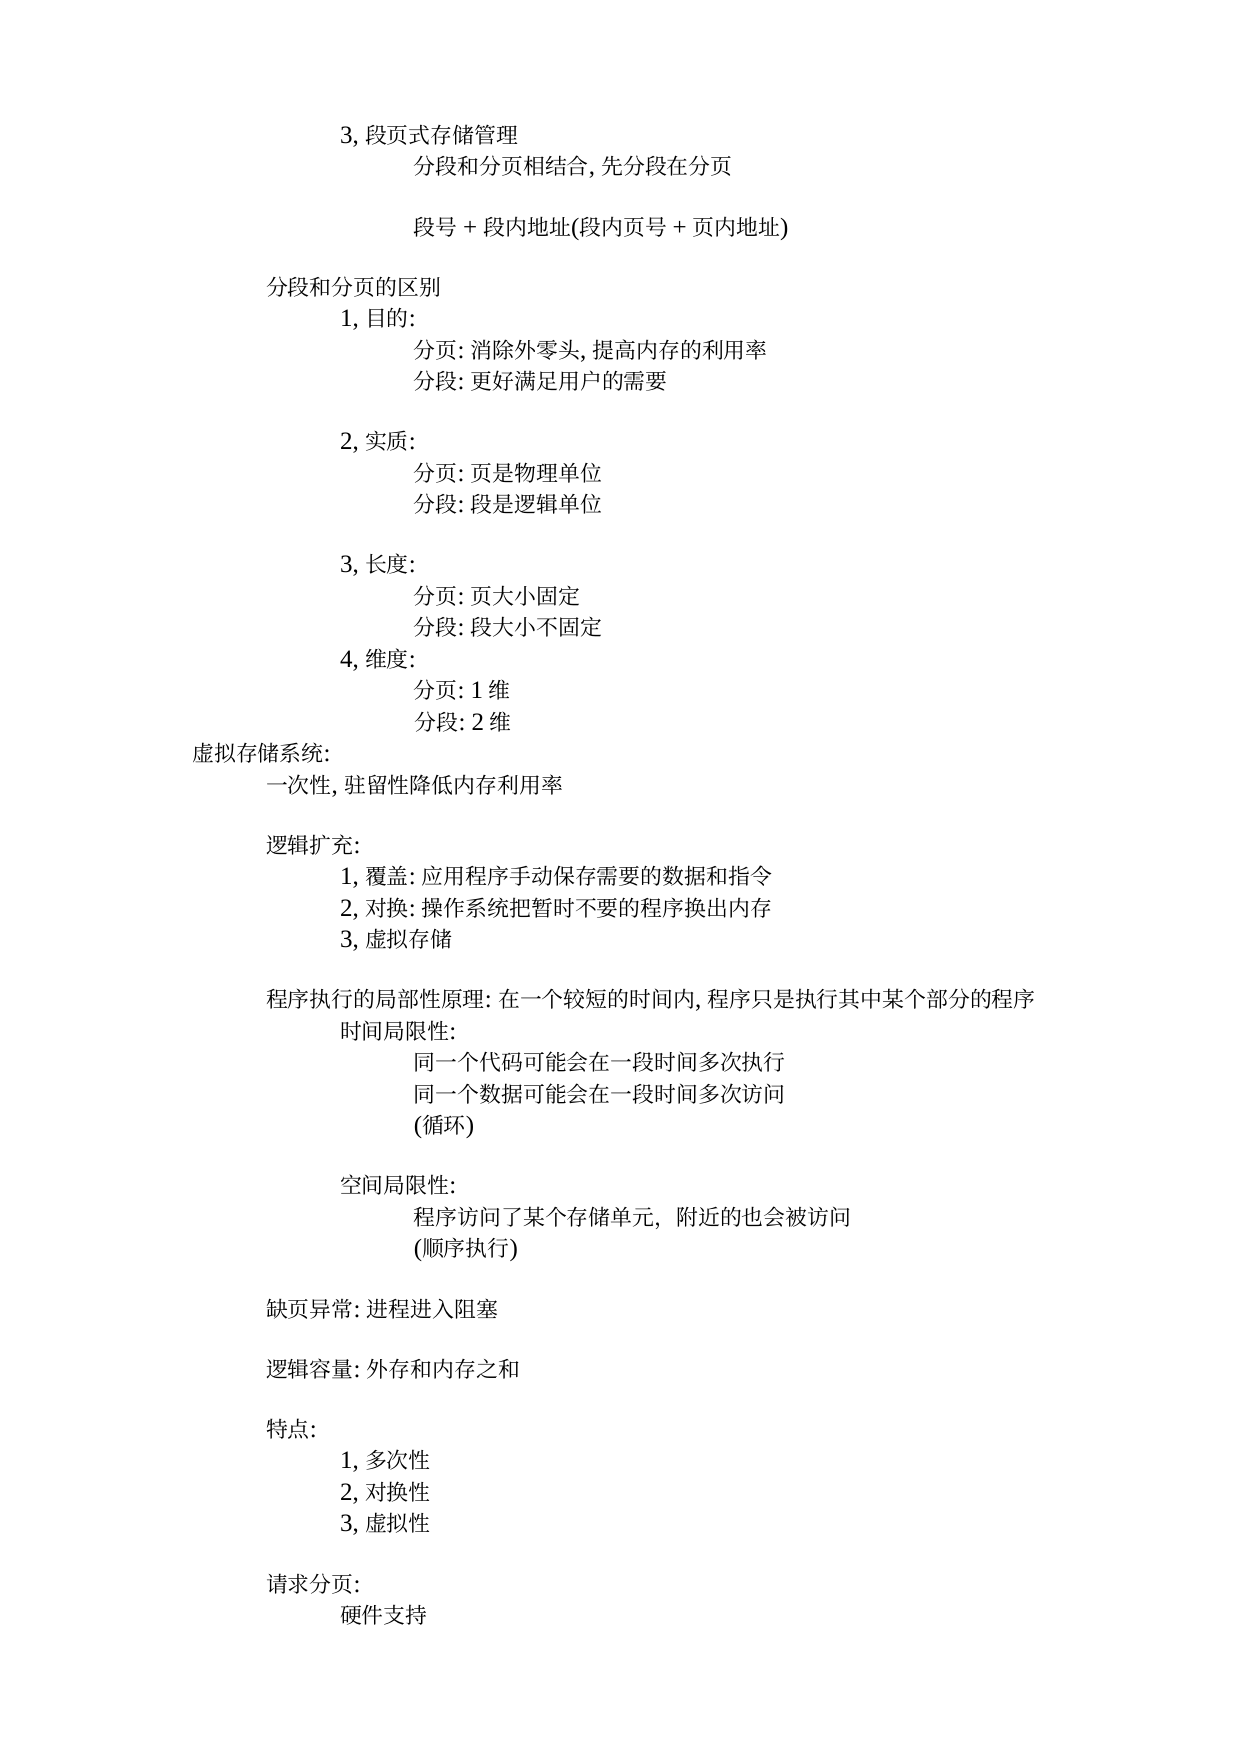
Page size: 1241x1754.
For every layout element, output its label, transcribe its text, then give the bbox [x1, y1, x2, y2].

text 分页: 消除外零头, 提高内存的利用率 [118, 333, 1122, 364]
text 4, 维度: [118, 642, 1122, 673]
text 分页: 1维 [118, 673, 1122, 705]
text 分段: 更好满足用户的需要 [118, 364, 1122, 396]
text 时间局限性: [118, 1014, 1122, 1046]
text 硬件支持 [118, 1598, 1122, 1630]
text 请求分页: [118, 1567, 1122, 1598]
text 分段: 段大小不固定 [118, 611, 1122, 642]
text 逻辑扩充: [118, 828, 1122, 859]
text 分页: 页大小固定 [118, 579, 1122, 611]
text 特点: [118, 1412, 1122, 1444]
text 逻辑容量: 外存和内存之和 [118, 1352, 1122, 1383]
text (顺序执行) [118, 1232, 1122, 1263]
text 分段和分页相结合, 先分段在分页 [118, 149, 1122, 181]
text 3, 段页式存储管理 [118, 118, 1122, 149]
text 段号 + 段内地址(段内页号 + 页内地址) [118, 210, 1122, 241]
text (循环) [118, 1108, 1122, 1140]
text 同一个数据可能会在一段时间多次访问 [118, 1077, 1122, 1108]
text 程序执行的局部性原理: 在一个较短的时间内, 程序只是执行其中某个部分的程序 [118, 983, 1122, 1014]
text 程序访问了某个存储单元，附近的也会被访问 [118, 1200, 1122, 1232]
text 1, 目的: [118, 301, 1122, 333]
text 虚拟存储系统: [118, 736, 1122, 768]
text 3, 虚拟性 [118, 1507, 1122, 1538]
text 分段: 段是逻辑单位 [118, 487, 1122, 519]
text 3, 长度: [118, 548, 1122, 579]
text 3, 虚拟存储 [118, 922, 1122, 954]
text 分段: 2维 [118, 705, 1122, 736]
text 空间局限性: [118, 1169, 1122, 1200]
text 同一个代码可能会在一段时间多次执行 [118, 1046, 1122, 1077]
text 2, 对换性 [118, 1475, 1122, 1507]
text 1, 覆盖: 应用程序手动保存需要的数据和指令 [118, 859, 1122, 891]
text 1, 多次性 [118, 1444, 1122, 1475]
text 2, 实质: [118, 424, 1122, 456]
text 缺页异常: 进程进入阻塞 [118, 1292, 1122, 1323]
text 分页: 页是物理单位 [118, 456, 1122, 487]
text 2, 对换: 操作系统把暂时不要的程序换出内存 [118, 891, 1122, 922]
text 分段和分页的区别 [118, 270, 1122, 301]
text 一次性, 驻留性降低内存利用率 [118, 768, 1122, 799]
